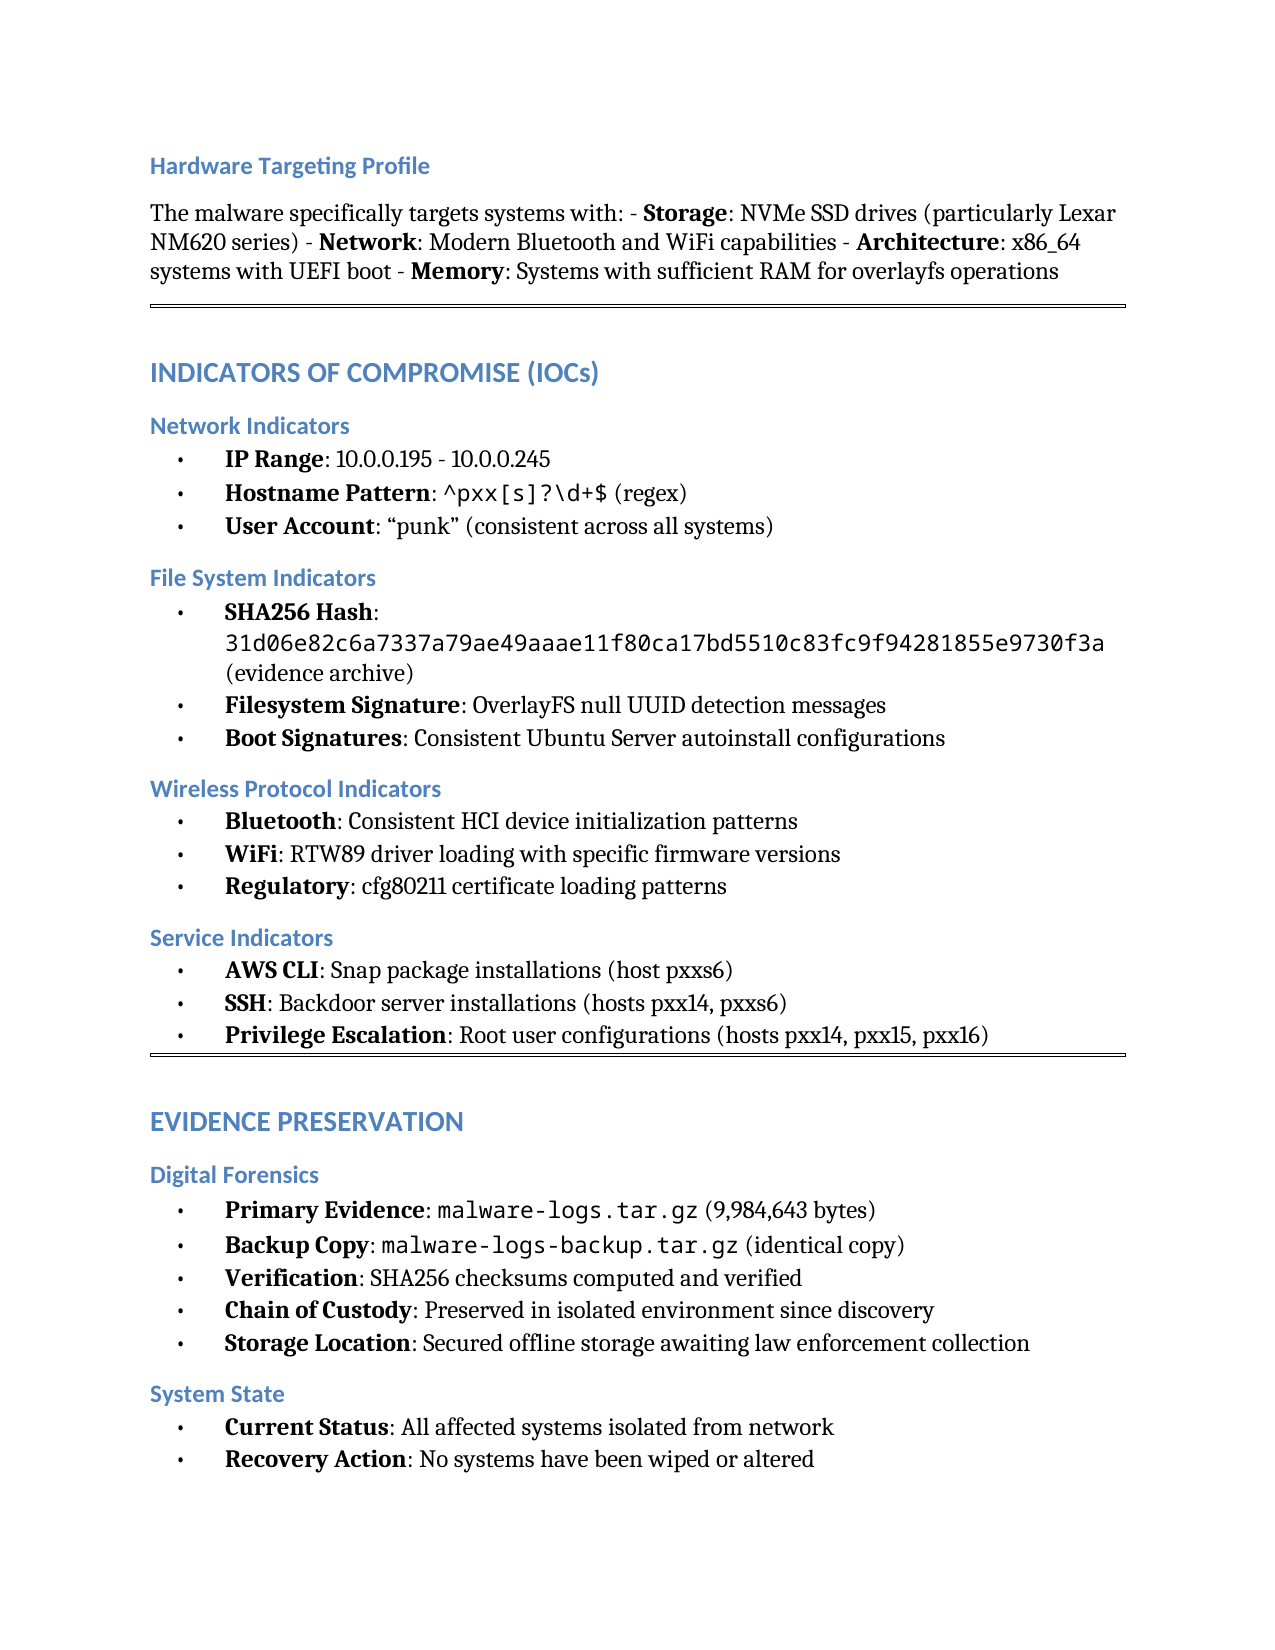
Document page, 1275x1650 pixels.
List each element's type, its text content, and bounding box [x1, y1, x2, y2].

list Current Status: All affected systems isolated from network [175, 1413, 1125, 1442]
list Boot Signatures: Consistent Ubuntu Server autoinstall configurations [175, 723, 1125, 752]
list Verification: SHA256 checksums computed and verified [175, 1264, 1125, 1293]
list IP Range: 10.0.0.195 - 10.0.0.245 [175, 444, 1125, 473]
list Privilege Escalation: Root user configurations (hosts pxx14, pxx15, pxx16) [175, 1021, 1125, 1050]
subtitle EVIDENCE PRESERVATION [150, 1103, 1125, 1139]
list Primary Evidence: malware-logs.tar.gz (9,984,643 bytes) [175, 1194, 1125, 1225]
list WiFi: RTW89 driver loading with specific firmware versions [175, 840, 1125, 868]
list AWS CLI: Snap package installations (host pxxs6) [175, 956, 1125, 985]
list Filesystem Signature: OverlayFS null UUID detection messages [175, 691, 1125, 720]
list SSH: Backdoor server installations (hosts pxx14, pxxs6) [175, 989, 1125, 1017]
list Chain of Custody: Preserved in isolated environment since discovery [175, 1296, 1125, 1325]
list Bluetooth: Consistent HCI device initialization patterns [175, 807, 1125, 836]
list User Account: “punk” (consistent across all systems) [175, 512, 1125, 541]
subtitle File System Indicators [150, 562, 1125, 592]
subtitle Hardware Targeting Profile [150, 150, 1125, 181]
list Backup Copy: malware-logs-backup.tar.gz (identical copy) [175, 1229, 1125, 1260]
subtitle Network Indicators [150, 410, 1125, 441]
subtitle System State [150, 1378, 1125, 1409]
list SHA256 Hash: 31d06e82c6a7337a79ae49aaae11f80ca17bd5510c83fc9f94281855e9730f3a (evidence archive) [175, 596, 1125, 687]
list Recovery Action: No systems have been wiped or altered [175, 1445, 1125, 1474]
list Storage Location: Secured offline storage awaiting law enforcement collection [175, 1329, 1125, 1358]
list Hostname Pattern: ^pxx[s]?\d+$ (regex) [175, 477, 1125, 508]
list Regulatory: cfg80211 certificate loading patterns [175, 872, 1125, 901]
subtitle Wireless Protocol Indicators [150, 773, 1125, 803]
text The malware specifically targets systems with: - Storage: NVMe SSD drives (particularly Lexar NM620 series) - Network: Modern Bluetooth and WiFi capabilities - Architecture: x86_64 systems with UEFI boot - Memory: Systems with sufficient RAM for overlayfs operations [150, 199, 1125, 286]
subtitle Digital Forensics [150, 1160, 1125, 1190]
subtitle Service Indicators [150, 922, 1125, 952]
subtitle INDICATORS OF COMPROMISE (IOCs) [150, 354, 1125, 389]
